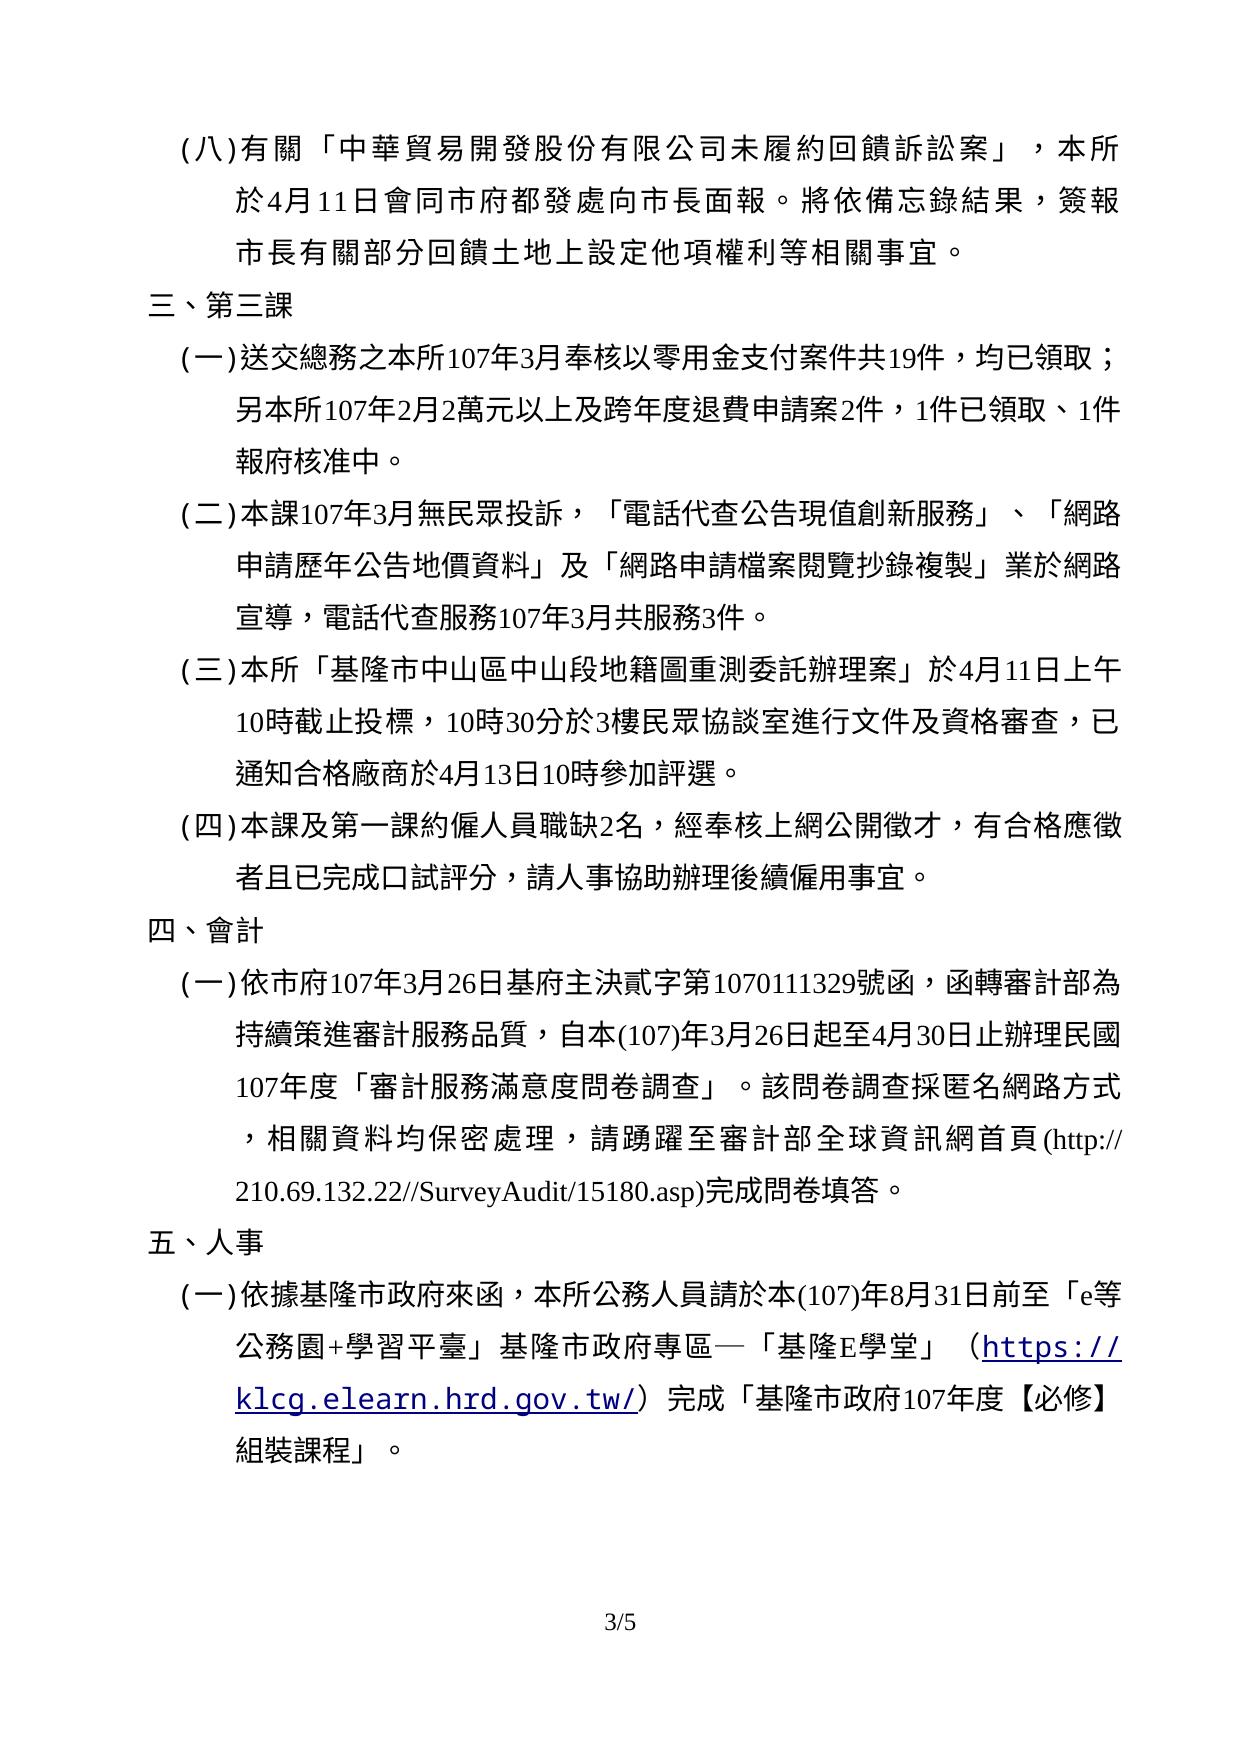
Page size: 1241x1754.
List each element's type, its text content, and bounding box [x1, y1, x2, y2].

list 送交總務之本所107年3月奉核以零用金支付案件共19件，均已領取；另本所107年2月2萬元以上及跨年度退費申請案2件，1件已領取、1件報府核准中。 [176, 326, 1122, 483]
list 依據基隆市政府來函，本所公務人員請於本(107)年8月31日前至「e等公務園+學習平臺」基隆市政府專區─「基隆E學堂」（https://klcg.elearn.hrd.gov.tw/）完成「基隆市政府107年度【必修】組裝課程」。 [176, 1264, 1122, 1472]
list 人事 [147, 1212, 1122, 1264]
list 本所「基隆市中山區中山段地籍圖重測委託辦理案」於4月11日上午10時截止投標，10時30分於3樓民眾協談室進行文件及資格審查，已通知合格廠商於4月13日10時參加評選。 [176, 639, 1122, 795]
list 有關「中華貿易開發股份有限公司未履約回饋訴訟案」，本所於4月11日會同市府都發處向市長面報。將依備忘錄結果，簽報市長有關部分回饋土地上設定他項權利等相關事宜。 [176, 118, 1122, 274]
list 本課107年3月無民眾投訴，「電話代查公告現值創新服務」、「網路申請歷年公告地價資料」及「網路申請檔案閱覽抄錄複製」業於網路宣導，電話代查服務107年3月共服務3件。 [176, 483, 1122, 639]
list 依市府107年3月26日基府主決貳字第1070111329號函，函轉審計部為持續策進審計服務品質，自本(107)年3月26日起至4月30日止辦理民國107年度「審計服務滿意度問卷調查」。該問卷調查採匿名網路方式，相關資料均保密處理，請踴躍至審計部全球資訊網首頁(http://210.69.132.22//SurveyAudit/15180.asp)完成問卷填答。 [176, 951, 1122, 1212]
list 會計 [147, 899, 1122, 951]
list 第三課 [147, 274, 1122, 326]
list 本課及第一課約僱人員職缺2名，經奉核上網公開徵才，有合格應徵者且已完成口試評分，請人事協助辦理後續僱用事宜。 [176, 795, 1122, 899]
